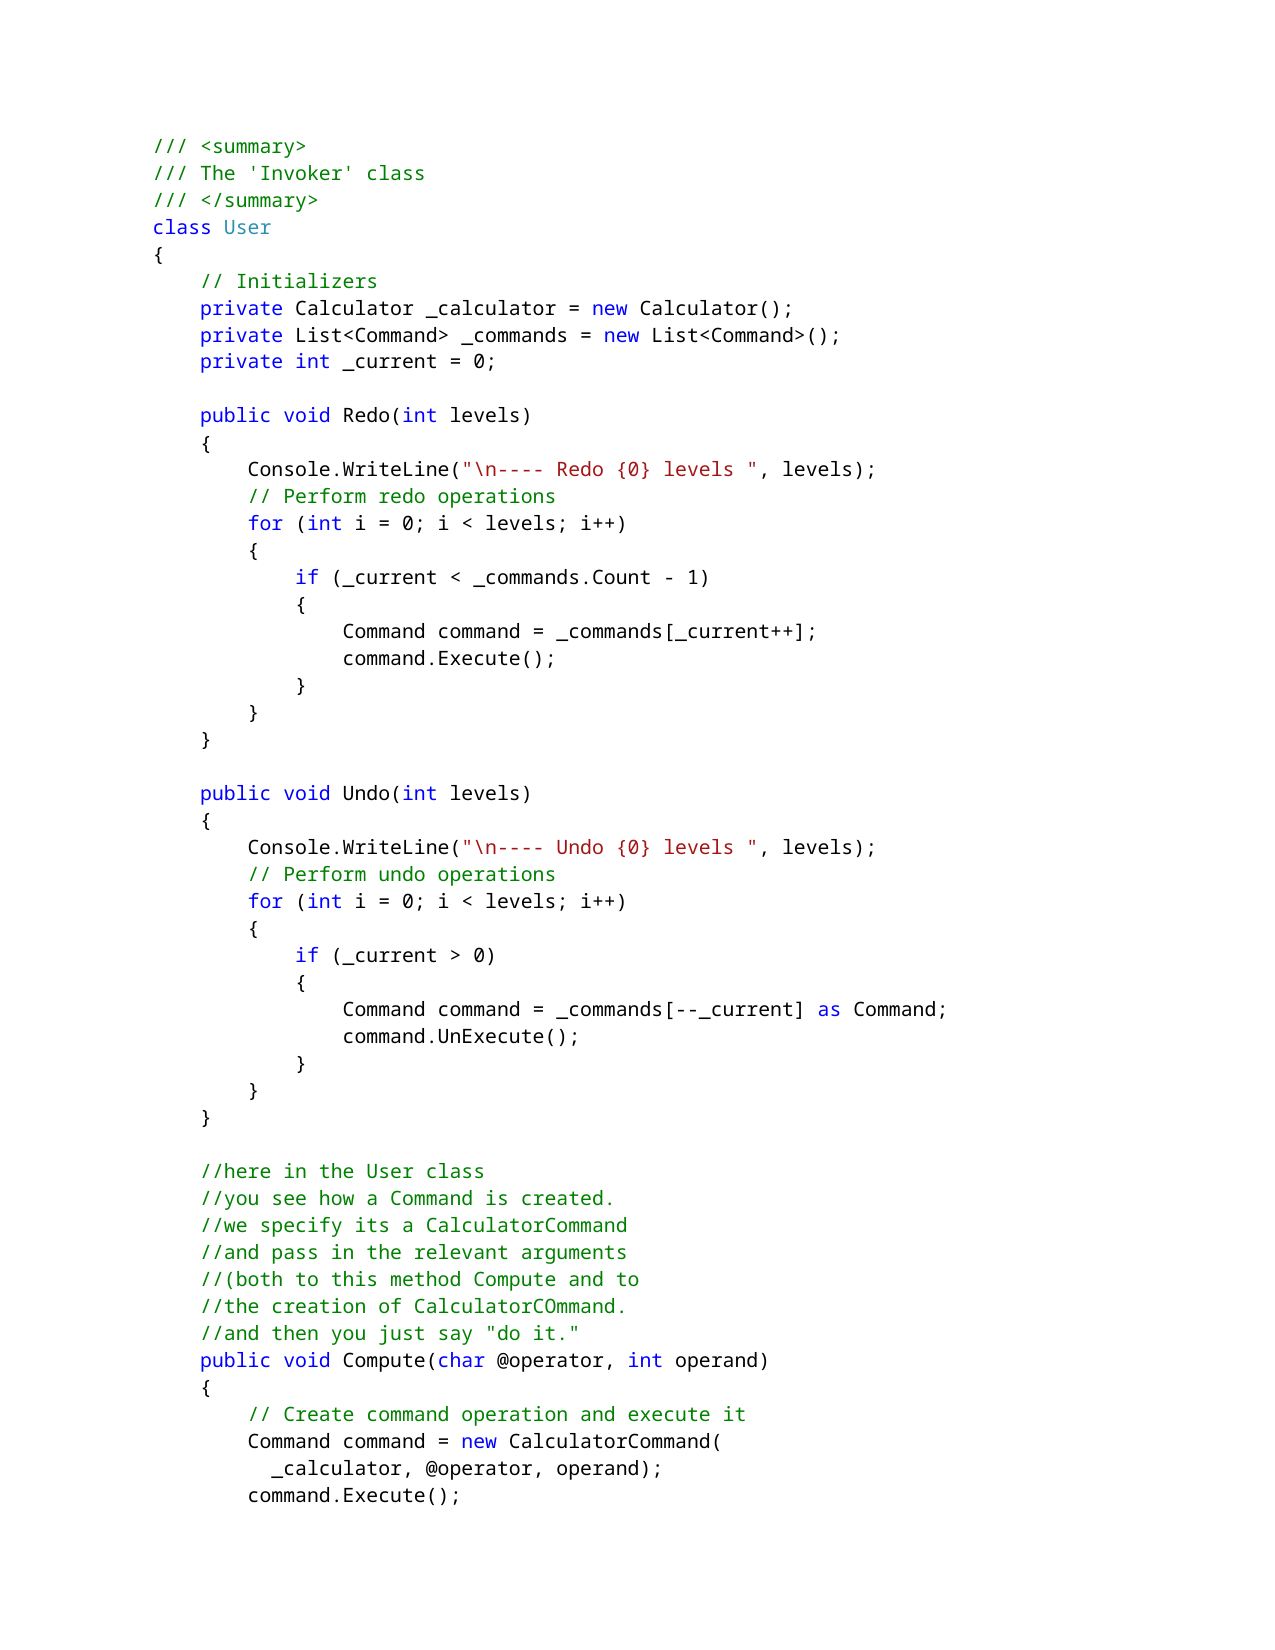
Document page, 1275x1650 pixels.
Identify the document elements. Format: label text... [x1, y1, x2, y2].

text public void Undo(int levels) [105, 779, 1170, 806]
text // Create command operation and execute it [105, 1400, 1170, 1427]
text //and then you just say "do it." [105, 1319, 1170, 1346]
text // Initializers [105, 267, 1170, 294]
text { [105, 429, 1170, 456]
text for (int i = 0; i < levels; i++) [105, 887, 1170, 914]
text { [105, 914, 1170, 941]
text Console.WriteLine("\n---- Undo {0} levels ", levels); [105, 833, 1170, 860]
text { [105, 537, 1170, 564]
text //we specify its a CalculatorCommand [105, 1211, 1170, 1238]
text if (_current < _commands.Count - 1) [105, 564, 1170, 591]
text Console.WriteLine("\n---- Redo {0} levels ", levels); [105, 456, 1170, 483]
text //the creation of CalculatorCOmmand. [105, 1292, 1170, 1319]
text } [105, 726, 1170, 752]
text //(both to this method Compute and to [105, 1265, 1170, 1292]
text public void Redo(int levels) [105, 402, 1170, 429]
text private List<Command> _commands = new List<Command>(); [105, 321, 1170, 348]
text //and pass in the relevant arguments [105, 1238, 1170, 1265]
text public void Compute(char @operator, int operand) [105, 1346, 1170, 1373]
text } [105, 672, 1170, 698]
text { [105, 806, 1170, 833]
text private Calculator _calculator = new Calculator(); [105, 294, 1170, 321]
text { [105, 591, 1170, 618]
text } [105, 1103, 1170, 1130]
text // Perform redo operations [105, 483, 1170, 510]
text for (int i = 0; i < levels; i++) [105, 510, 1170, 537]
text Command command = _commands[_current++]; [105, 618, 1170, 644]
text private int _current = 0; [105, 348, 1170, 375]
text /// </summary> [105, 186, 1170, 213]
text { [105, 968, 1170, 995]
text { [105, 1373, 1170, 1400]
text } [105, 698, 1170, 726]
text //here in the User class [105, 1157, 1170, 1184]
text Command command = new CalculatorCommand( [105, 1427, 1170, 1454]
text if (_current > 0) [105, 941, 1170, 968]
text Command command = _commands[--_current] as Command; [105, 995, 1170, 1022]
text //you see how a Command is created. [105, 1184, 1170, 1211]
text /// <summary> [105, 132, 1170, 159]
text command.UnExecute(); [105, 1022, 1170, 1049]
text // Perform undo operations [105, 860, 1170, 887]
text } [105, 1049, 1170, 1076]
text command.Execute(); [105, 644, 1170, 672]
text /// The 'Invoker' class [105, 159, 1170, 186]
text _calculator, @operator, operand); [105, 1454, 1170, 1481]
text } [105, 1076, 1170, 1103]
text class User [105, 213, 1170, 240]
text command.Execute(); [105, 1481, 1170, 1508]
text { [105, 240, 1170, 267]
